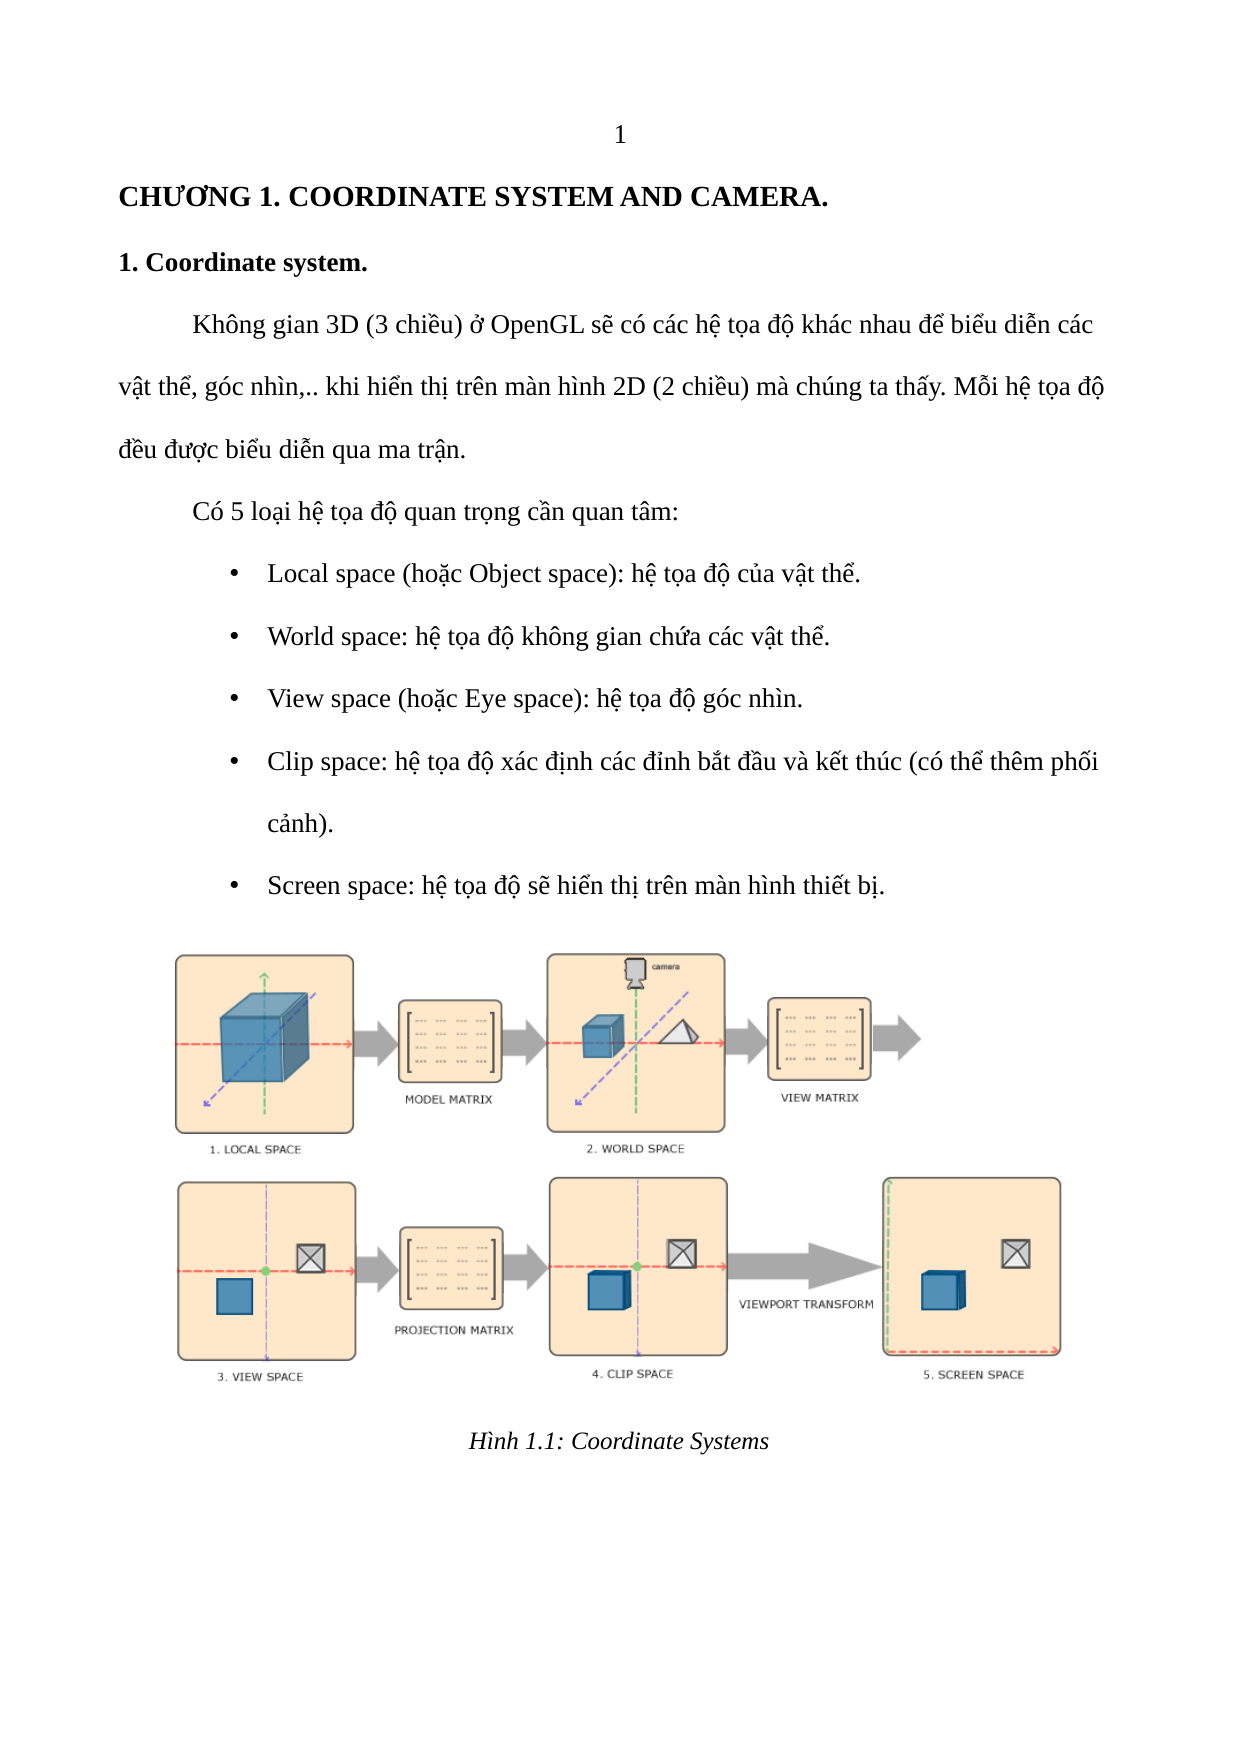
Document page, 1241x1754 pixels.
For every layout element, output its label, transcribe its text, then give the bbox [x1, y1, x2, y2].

list Local space (hoặc Object space): hệ tọa độ của vật thể. [229, 557, 1122, 588]
text Hình 1.1: Coordinate Systems [161, 1398, 1080, 1455]
list View space (hoặc Eye space): hệ tọa độ góc nhìn. [229, 682, 1122, 713]
text Không gian 3D (3 chiều) ở OpenGL sẽ có các hệ tọa độ khác nhau để biểu diễn các vật thể, góc nhìn,.. khi hiển thị trên màn hình 2D (2 chiều) mà chúng ta thấy. Mỗi hệ tọa độ đều được biểu diễn qua ma trận. [118, 308, 1122, 464]
list World space: hệ tọa độ không gian chứa các vật thể. [229, 620, 1122, 651]
subtitle Coordinate system. [118, 246, 1122, 277]
text Có 5 loại hệ tọa độ quan trọng cần quan tâm: [118, 495, 1122, 526]
subtitle Coordinate system and camera. [118, 179, 1122, 212]
picture [160, 944, 1080, 1398]
list Clip space: hệ tọa độ xác định các đỉnh bắt đầu và kết thúc (có thể thêm phối cảnh). [229, 745, 1122, 838]
list Screen space: hệ tọa độ sẽ hiển thị trên màn hình thiết bị. [229, 869, 1122, 901]
